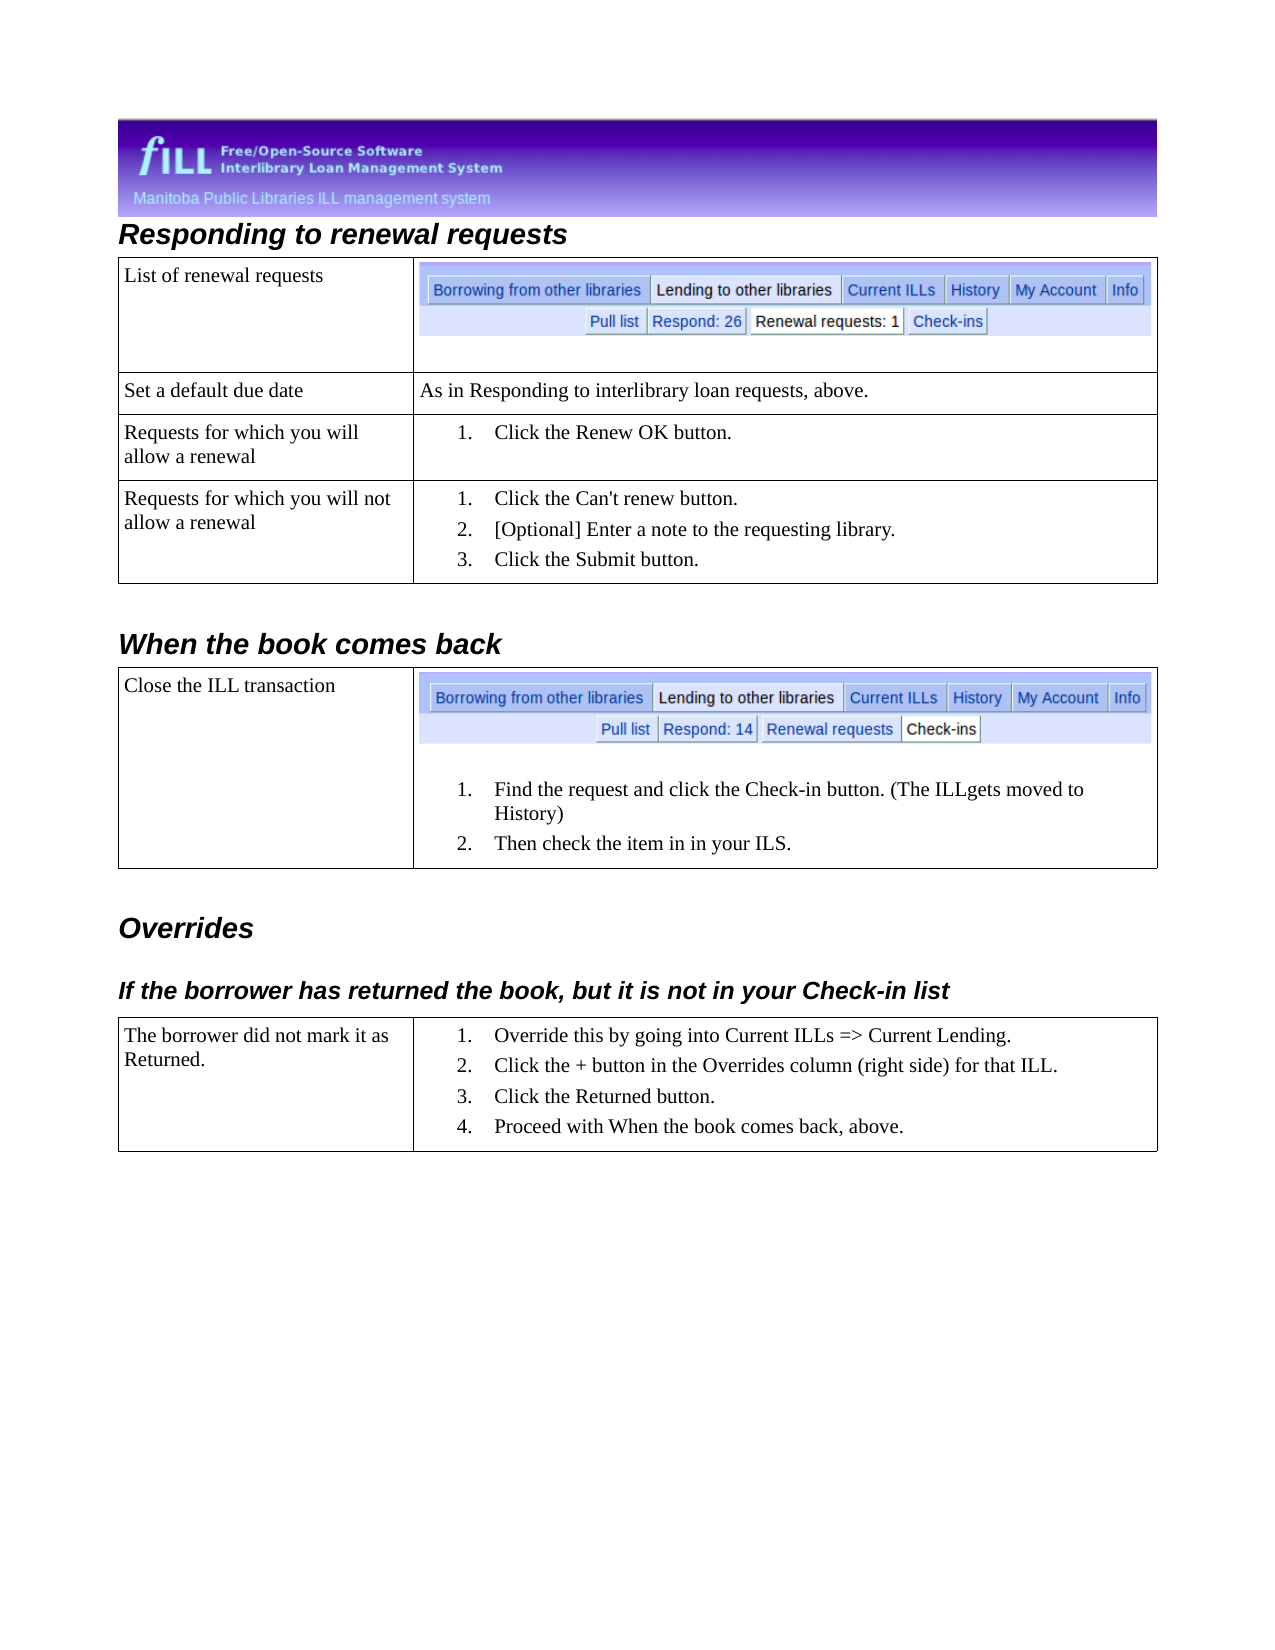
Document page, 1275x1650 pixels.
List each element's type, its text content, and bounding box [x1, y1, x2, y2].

table_cell Requests for which you will allow a renewal [119, 415, 413, 480]
subtitle When the book comes back [118, 627, 1157, 661]
table_header Override this by going into Current ILLs => Current Lending. Click the + button in the Overrides column (right side) for that ILL. Click the Returned button. Proceed with When the book comes back, above. [414, 1018, 1157, 1151]
subtitle If the borrower has returned the book, but it is not in your Check-in list [118, 976, 1157, 1004]
picture [118, 118, 1157, 217]
subtitle Overrides [118, 911, 1157, 944]
table_header List of renewal requests [119, 258, 413, 372]
subtitle Responding to renewal requests [118, 217, 1157, 250]
table_cell Set a default due date [119, 373, 413, 414]
table_cell As in Responding to interlibrary loan requests, above. [414, 373, 1157, 414]
table_header Find the request and click the Check-in button. (The ILLgets moved to History) Then check the item in in your ILS. [414, 668, 1157, 867]
table_header The borrower did not mark it as Returned. [119, 1018, 413, 1151]
table_cell Click the Renew OK button. [414, 415, 1157, 480]
table_header [414, 258, 1157, 372]
table_header Close the ILL transaction [119, 668, 413, 867]
table_cell Click the Can't renew button. [Optional] Enter a note to the requesting library. Click the Submit button. [414, 481, 1157, 583]
table_cell Requests for which you will not allow a renewal [119, 481, 413, 583]
picture [419, 672, 1152, 746]
picture [419, 262, 1152, 336]
